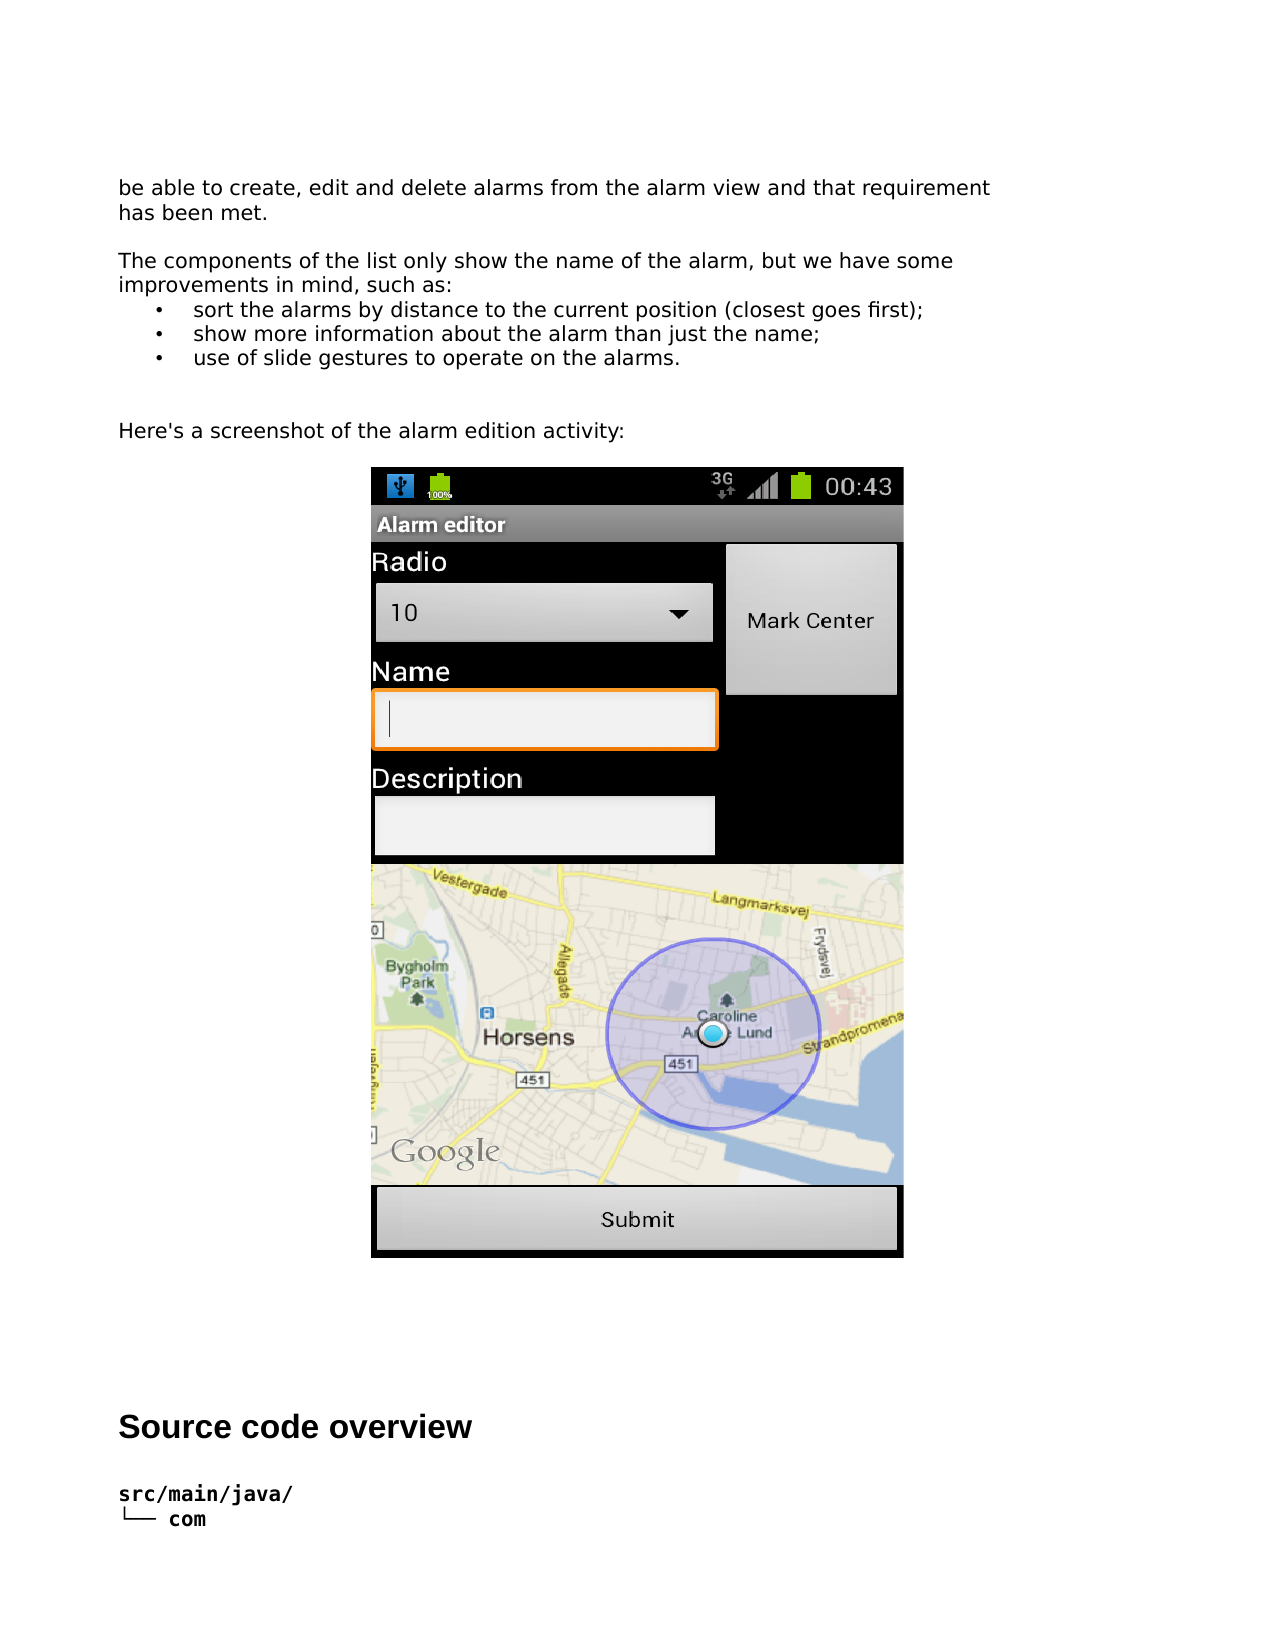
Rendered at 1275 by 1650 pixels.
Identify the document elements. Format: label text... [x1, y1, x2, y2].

text has been met. [118, 201, 1157, 225]
text └── com [118, 1507, 1157, 1531]
subtitle Source code overview [118, 1407, 1157, 1446]
text src/main/java/ [118, 1482, 1157, 1507]
list show more information about the alarm than just the name; [156, 322, 1157, 346]
text Here's a screenshot of the alarm edition activity: [118, 419, 1157, 443]
list use of slide gestures to operate on the alarms. [156, 346, 1157, 371]
text improvements in mind, such as: [118, 273, 1157, 298]
list sort the alarms by distance to the current position (closest goes first); [156, 298, 1157, 322]
text The components of the list only show the name of the alarm, but we have some [118, 249, 1157, 273]
text be able to create, edit and delete alarms from the alarm view and that requirement [118, 176, 1157, 201]
picture [371, 467, 904, 1258]
